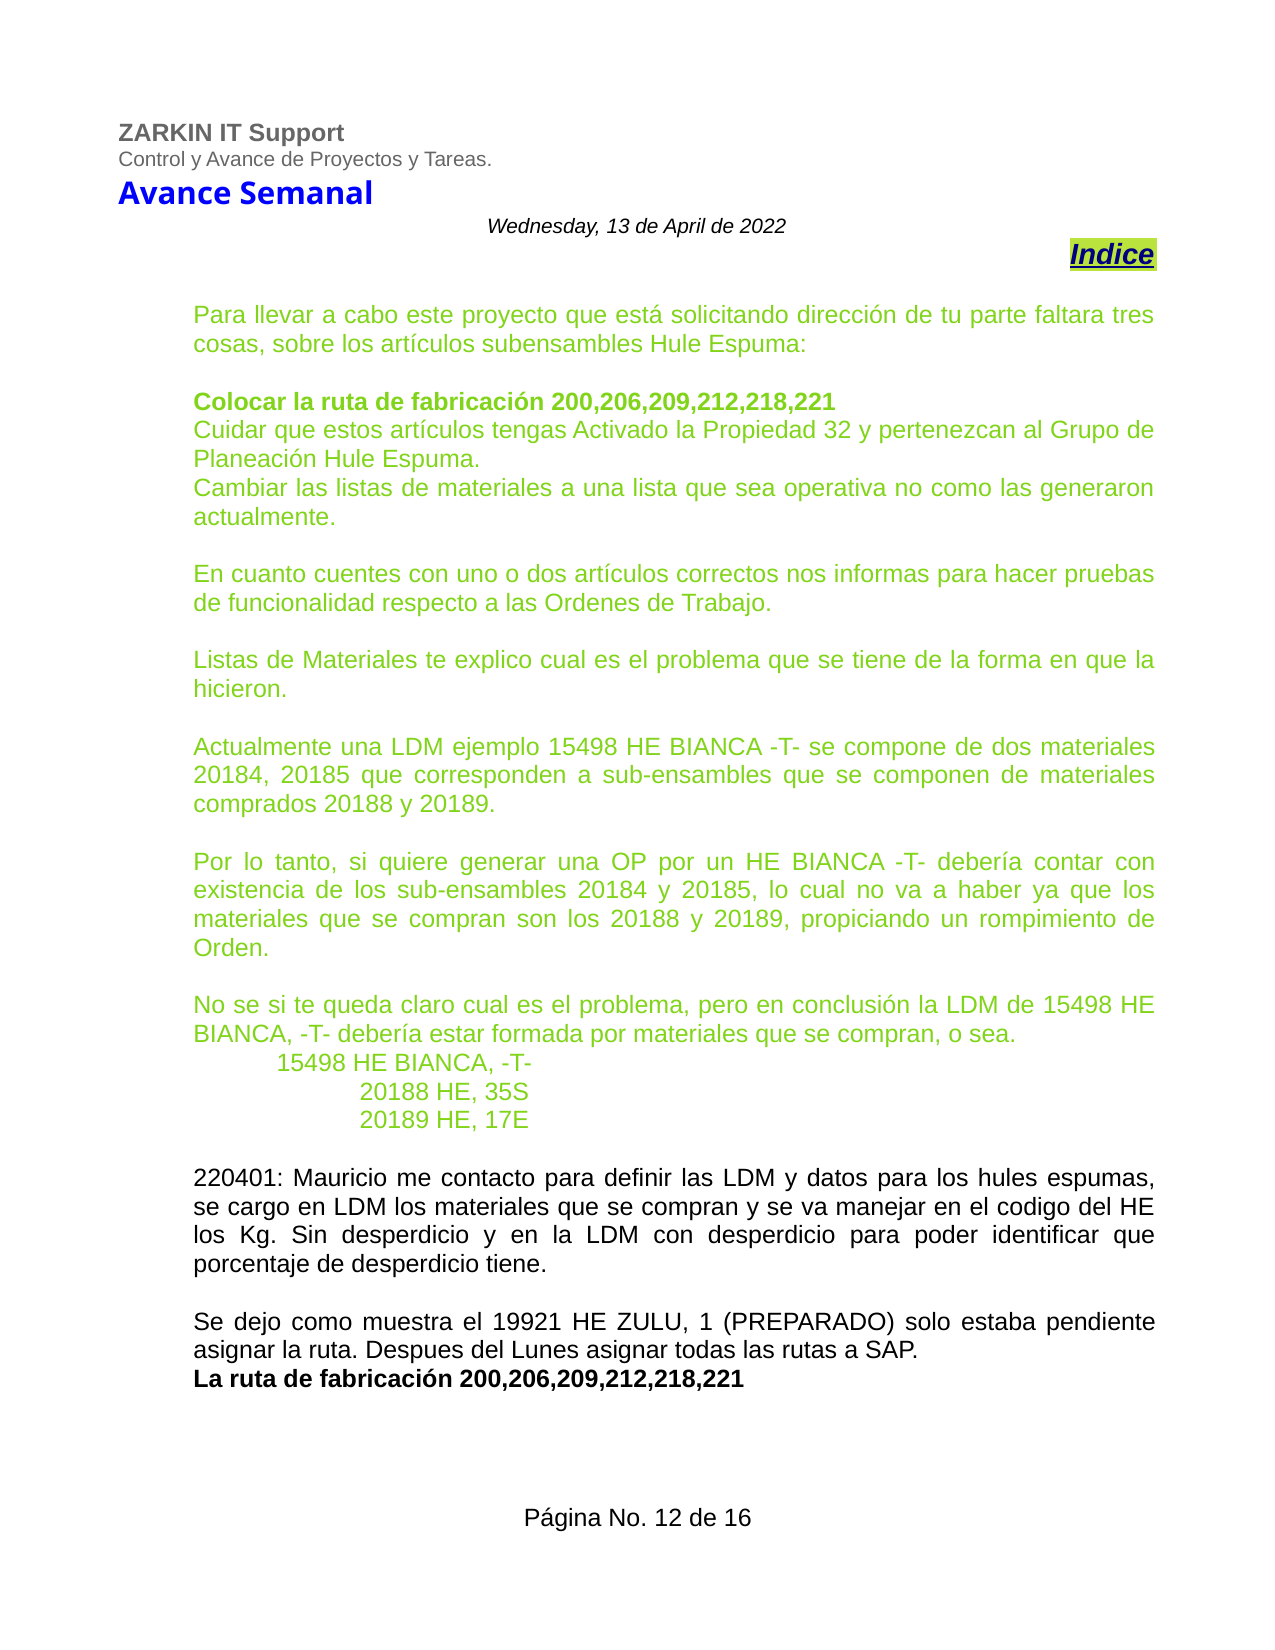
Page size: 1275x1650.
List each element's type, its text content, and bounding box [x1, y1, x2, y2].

text No se si te queda claro cual es el problema, pero en conclusión la LDM de 15498 HE BIANCA, -T- debería estar formada por materiales que se compran, o sea. [193, 990, 1157, 1048]
text 15498 HE BIANCA, -T- [193, 1048, 1157, 1077]
text Listas de Materiales te explico cual es el problema que se tiene de la forma en que la hicieron. [193, 645, 1157, 703]
text 20189 HE, 17E [193, 1105, 1157, 1134]
text Cuidar que estos artículos tengas Activado la Propiedad 32 y pertenezcan al Grupo de Planeación Hule Espuma. [193, 415, 1157, 473]
text En cuanto cuentes con uno o dos artículos correctos nos informas para hacer pruebas de funcionalidad respecto a las Ordenes de Trabajo. [193, 559, 1157, 617]
text Por lo tanto, si quiere generar una OP por un HE BIANCA -T- debería contar con existencia de los sub-ensambles 20184 y 20185, lo cual no va a haber ya que los materiales que se compran son los 20188 y 20189, propiciando un rompimiento de Orden. [193, 847, 1157, 962]
text Se dejo como muestra el 19921 HE ZULU, 1 (PREPARADO) solo estaba pendiente asignar la ruta. Despues del Lunes asignar todas las rutas a SAP. [193, 1307, 1157, 1364]
text Colocar la ruta de fabricación 200,206,209,212,218,221 [193, 387, 1157, 415]
text Para llevar a cabo este proyecto que está solicitando dirección de tu parte faltara tres cosas, sobre los artículos subensambles Hule Espuma: [193, 300, 1157, 358]
text 220401: Mauricio me contacto para definir las LDM y datos para los hules espumas, se cargo en LDM los materiales que se compran y se va manejar en el codigo del HE los Kg. Sin desperdicio y en la LDM con desperdicio para poder identificar que porcentaje de desperdicio tiene. [193, 1163, 1157, 1278]
text Cambiar las listas de materiales a una lista que sea operativa no como las generaron actualmente. [193, 473, 1157, 530]
text 20188 HE, 35S [193, 1077, 1157, 1105]
text La ruta de fabricación 200,206,209,212,218,221 [193, 1364, 1157, 1393]
text Actualmente una LDM ejemplo 15498 HE BIANCA -T- se compone de dos materiales 20184, 20185 que corresponden a sub-ensambles que se componen de materiales comprados 20188 y 20189. [193, 732, 1157, 818]
